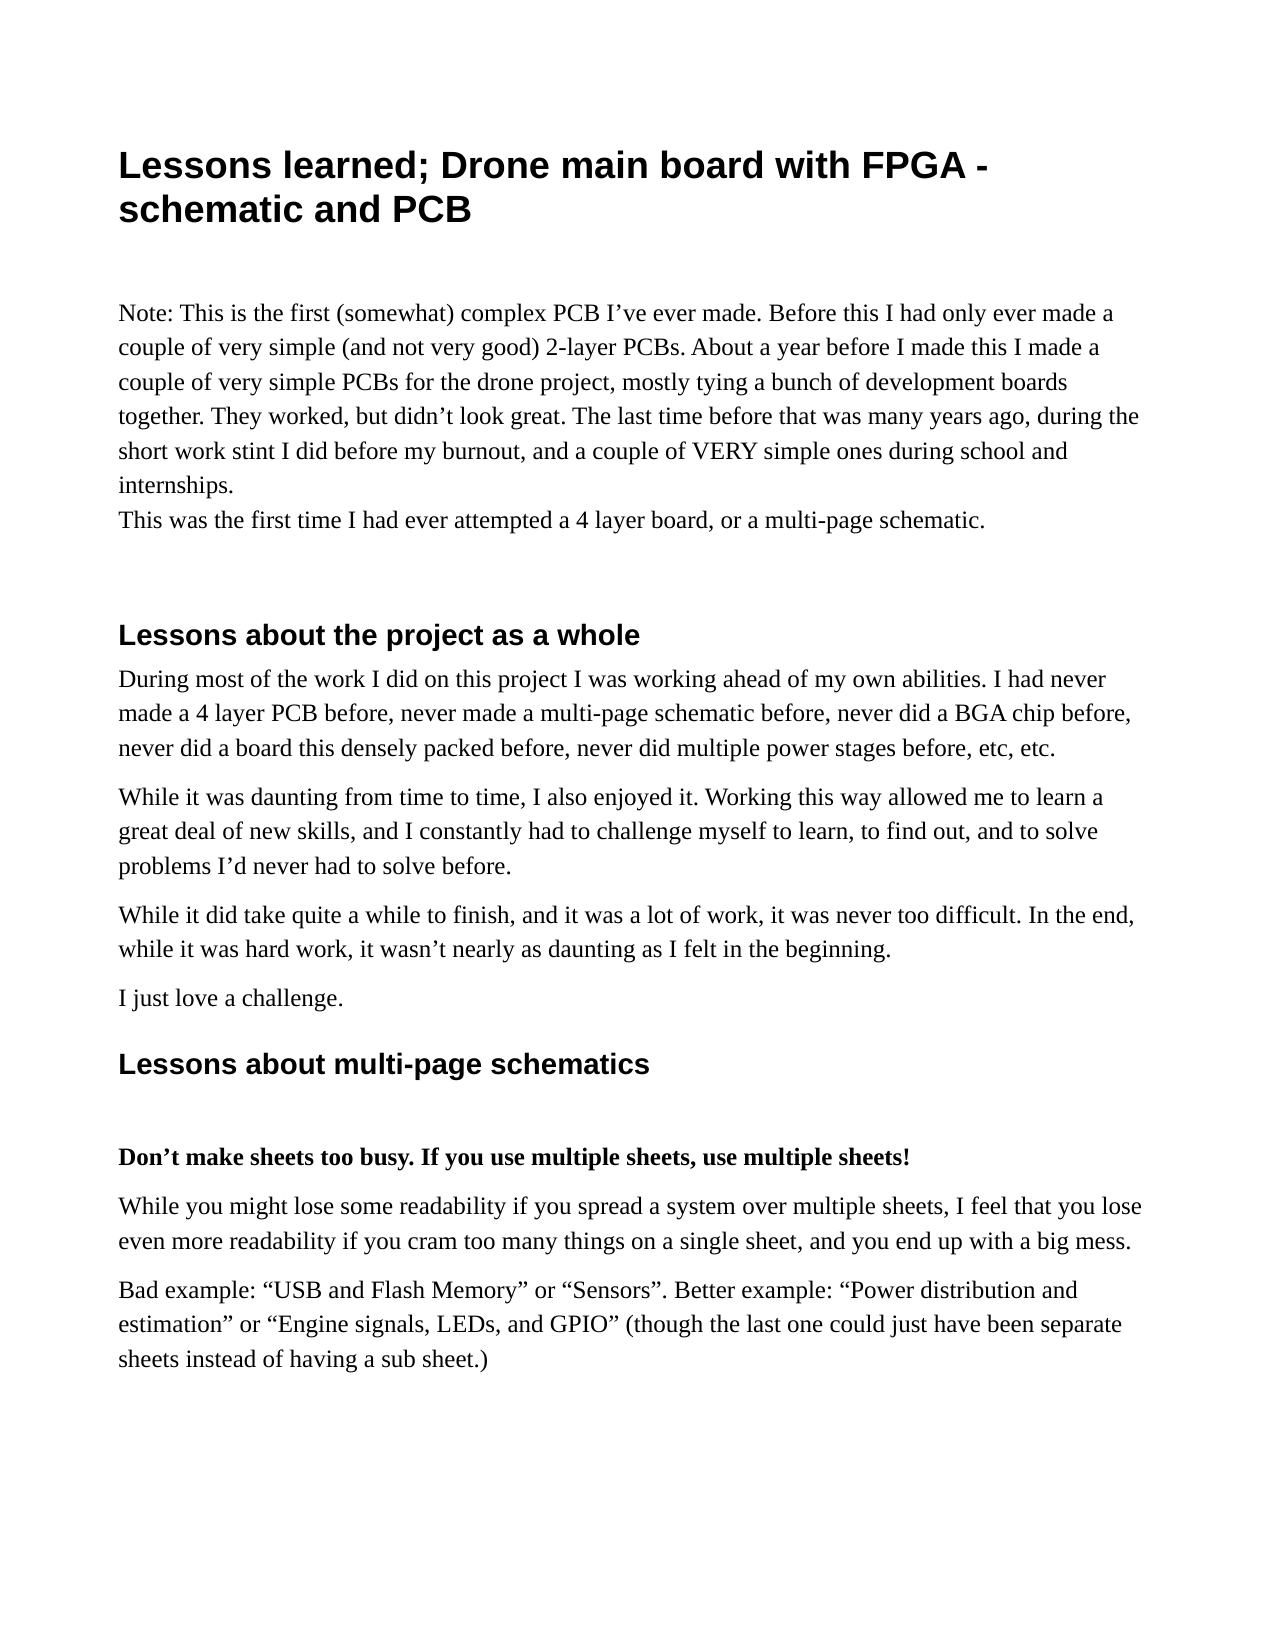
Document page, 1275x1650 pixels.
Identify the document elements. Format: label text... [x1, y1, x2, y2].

text While it was daunting from time to time, I also enjoyed it. Working this way allowed me to learn a great deal of new skills, and I constantly had to challenge myself to learn, to find out, and to solve problems I’d never had to solve before. [118, 782, 1157, 879]
text While you might lose some readability if you spread a system over multiple sheets, I feel that you lose even more readability if you cram too many things on a single sheet, and you end up with a big mess. [118, 1191, 1157, 1254]
subtitle Lessons learned; Drone main board with FPGA - schematic and PCB [118, 143, 1157, 230]
subtitle Lessons about the project as a whole [118, 617, 1157, 651]
text Don’t make sheets too busy. If you use multiple sheets, use multiple sheets! [118, 1142, 1157, 1171]
text Note: This is the first (somewhat) complex PCB I’ve ever made. Before this I had only ever made a couple of very simple (and not very good) 2-layer PCBs. About a year before I made this I made a couple of very simple PCBs for the drone project, mostly tying a bunch of development boards together. They worked, but didn’t look great. The last time before that was many years ago, during the short work stint I did before my burnout, and a couple of VERY simple ones during school and internships. This was the first time I had ever attempted a 4 layer board, or a multi-page schematic. [118, 298, 1157, 533]
text I just love a challenge. [118, 983, 1157, 1012]
text During most of the work I did on this project I was working ahead of my own abilities. I had never made a 4 layer PCB before, never made a multi-page schematic before, never did a BGA chip before, never did a board this densely packed before, never did multiple power stages before, etc, etc. [118, 664, 1157, 761]
subtitle Lessons about multi-page schematics [118, 1047, 1157, 1081]
text While it did take quite a while to finish, and it was a lot of work, it was never too difficult. In the end, while it was hard work, it wasn’t nearly as daunting as I felt in the beginning. [118, 900, 1157, 963]
text Bad example: “USB and Flash Memory” or “Sensors”. Better example: “Power distribution and estimation” or “Engine signals, LEDs, and GPIO” (though the last one could just have been separate sheets instead of having a sub sheet.) [118, 1275, 1157, 1373]
